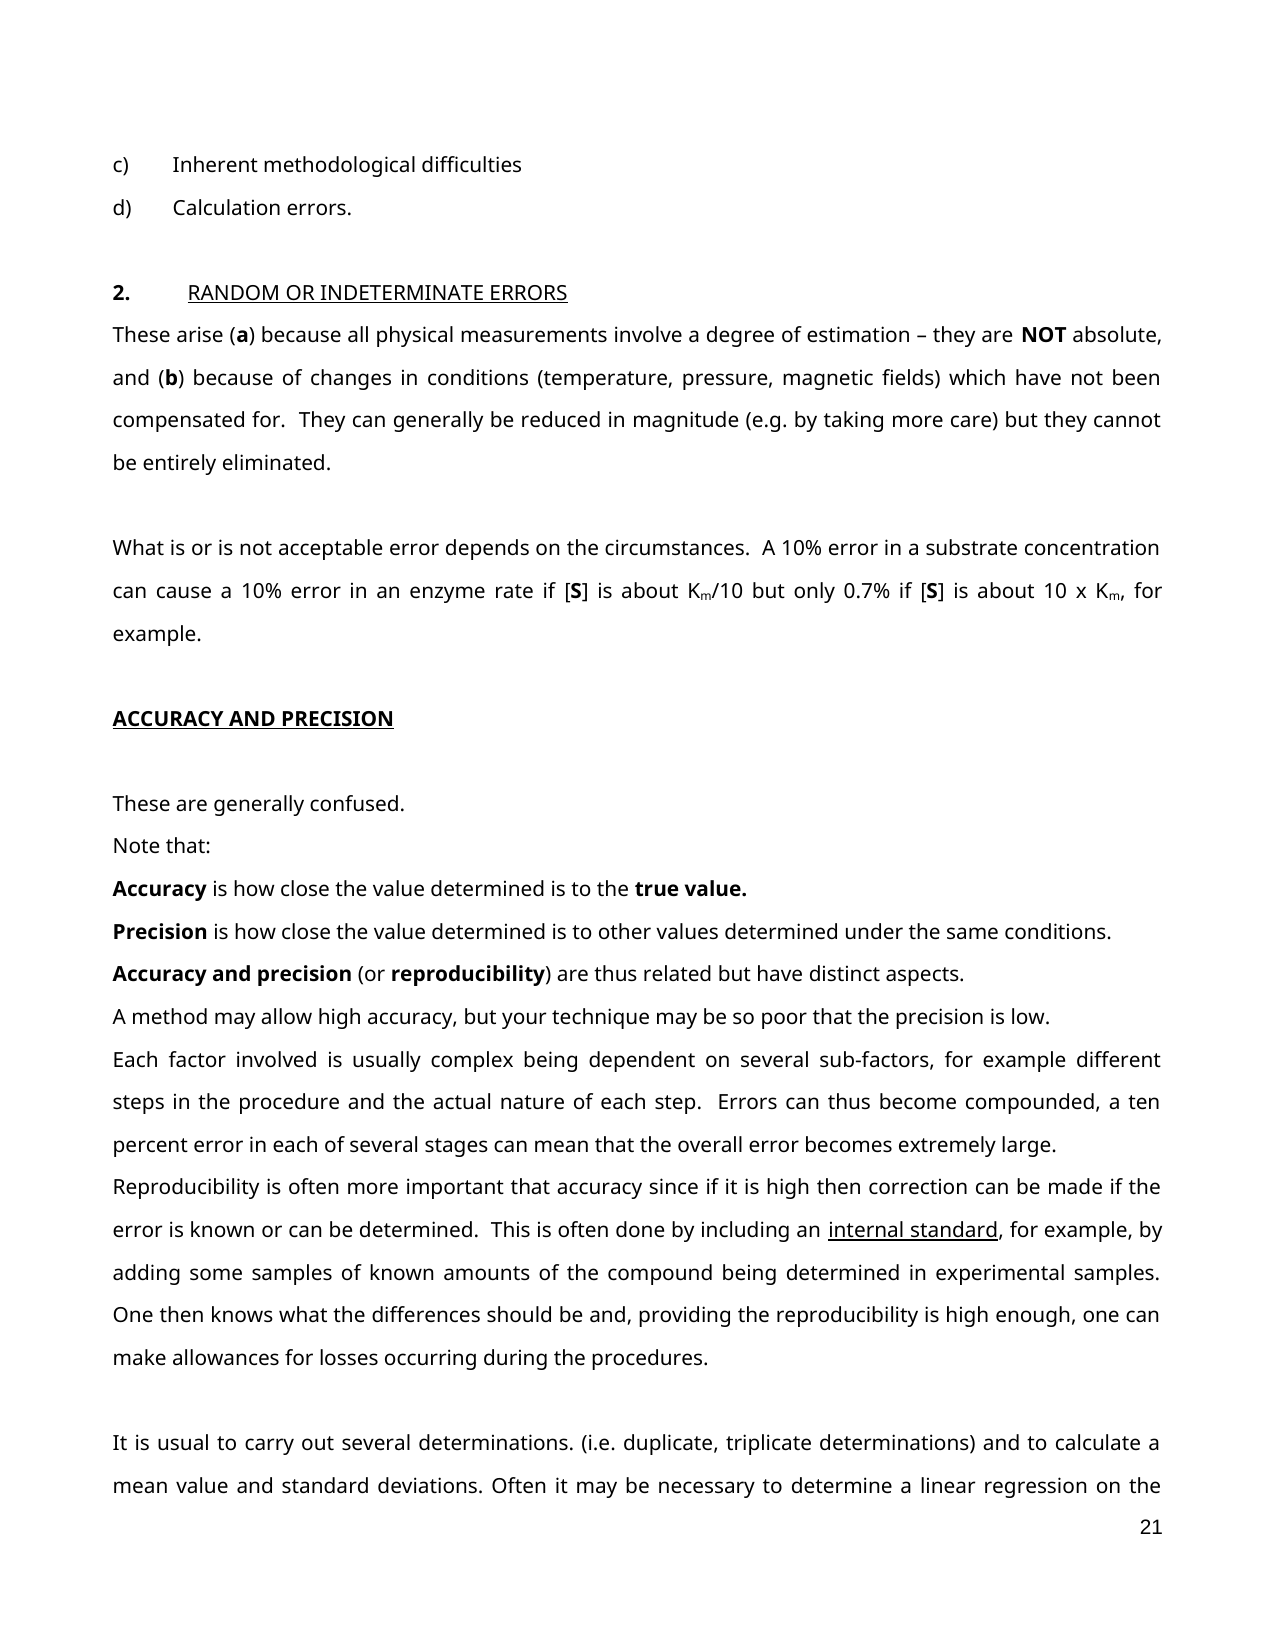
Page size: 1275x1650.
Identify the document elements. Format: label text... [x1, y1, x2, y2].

text Precision is how close the value determined is to other values determined under the same conditions. [112, 917, 1162, 945]
text Each factor involved is usually complex being dependent on several sub-factors, for example different steps in the procedure and the actual nature of each step. Errors can thus become compounded, a ten percent error in each of several stages can mean that the overall error becomes extremely large. [112, 1045, 1162, 1158]
list RANDOM OR INDETERMINATE ERRORS [112, 278, 1162, 306]
text Accuracy is how close the value determined is to the true value. [112, 874, 1162, 903]
text Reproducibility is often more important that accuracy since if it is high then correction can be made if the error is known or can be determined. This is often done by including an internal standard, for example, by adding some samples of known amounts of the compound being determined in experimental samples. One then knows what the differences should be and, providing the reproducibility is high enough, one can make allowances for losses occurring during the procedures. [112, 1172, 1162, 1371]
text A method may allow high accuracy, but your technique may be so poor that the precision is low. [112, 1002, 1162, 1031]
text Accuracy and precision (or reproducibility) are thus related but have distinct aspects. [112, 959, 1162, 988]
text It is usual to carry out several determinations. (i.e. duplicate, triplicate determinations) and to calculate a mean value and standard deviations. Often it may be necessary to determine a linear regression on the [112, 1428, 1162, 1499]
text ACCURACY AND PRECISION [112, 704, 1162, 732]
text These arise (a) because all physical measurements involve a degree of estimation – they are NOT absolute, and (b) because of changes in conditions (temperature, pressure, magnetic fields) which have not been compensated for. They can generally be reduced in magnitude (e.g. by taking more care) but they cannot be entirely eliminated. [112, 320, 1162, 477]
list Inherent methodological difficulties [112, 150, 1162, 178]
text Note that: [112, 832, 1162, 860]
text What is or is not acceptable error depends on the circumstances. A 10% error in a substrate concentration can cause a 10% error in an enzyme rate if [S] is about Km/10 but only 0.7% if [S] is about 10 x Km, for example. [112, 533, 1162, 647]
list Calculation errors. [112, 193, 1162, 221]
text These are generally confused. [112, 789, 1162, 817]
